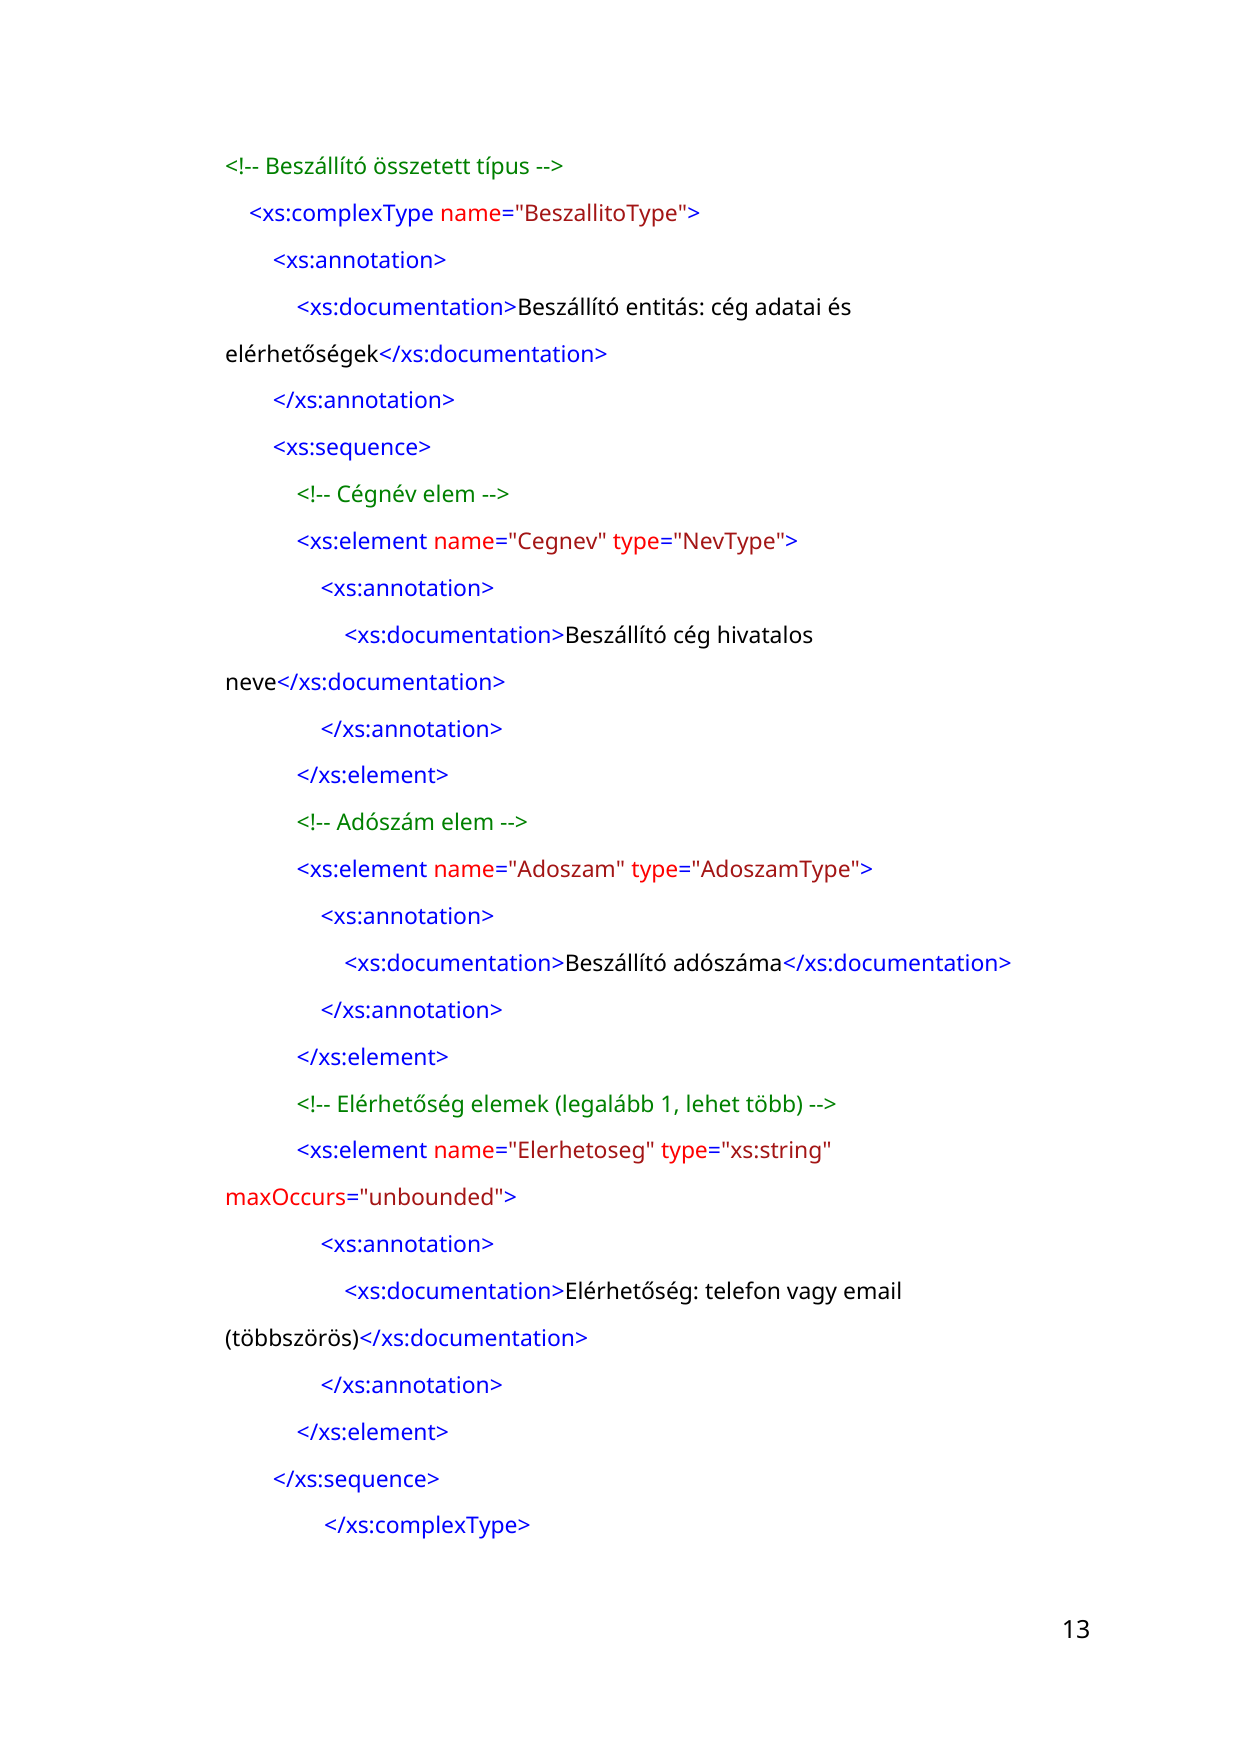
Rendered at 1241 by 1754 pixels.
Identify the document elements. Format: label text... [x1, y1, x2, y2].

text </xs:element> [225, 1416, 1090, 1447]
text <!-- Beszállító összetett típus --> [225, 150, 1090, 181]
text <xs:element name="Elerhetoseg" type="xs:string" maxOccurs="unbounded"> [225, 1134, 1090, 1212]
text <xs:complexType name="BeszallitoType"> [225, 197, 1090, 228]
list </xs:complexType> [300, 1509, 1090, 1541]
text <xs:annotation> [225, 1228, 1090, 1259]
text <xs:documentation>Beszállító adószáma</xs:documentation> [225, 947, 1090, 978]
text </xs:annotation> [225, 384, 1090, 416]
text <!-- Adószám elem --> [225, 806, 1090, 837]
text <xs:element name="Adoszam" type="AdoszamType"> [225, 853, 1090, 884]
text <xs:documentation>Elérhetőség: telefon vagy email (többszörös)</xs:documentation> [225, 1275, 1090, 1353]
text <xs:annotation> [225, 900, 1090, 931]
text </xs:annotation> [225, 712, 1090, 744]
text </xs:sequence> [225, 1462, 1090, 1494]
text <xs:element name="Cegnev" type="NevType"> [225, 525, 1090, 556]
text <xs:annotation> [225, 244, 1090, 275]
text <!-- Elérhetőség elemek (legalább 1, lehet több) --> [225, 1087, 1090, 1119]
text </xs:annotation> [225, 1369, 1090, 1400]
text <!-- Cégnév elem --> [225, 478, 1090, 509]
text <xs:annotation> [225, 572, 1090, 603]
text </xs:annotation> [225, 994, 1090, 1025]
text <xs:documentation>Beszállító cég hivatalos neve</xs:documentation> [225, 619, 1090, 697]
text <xs:sequence> [225, 431, 1090, 462]
text </xs:element> [225, 759, 1090, 791]
text </xs:element> [225, 1041, 1090, 1072]
text <xs:documentation>Beszállító entitás: cég adatai és elérhetőségek</xs:documentation> [225, 291, 1090, 369]
